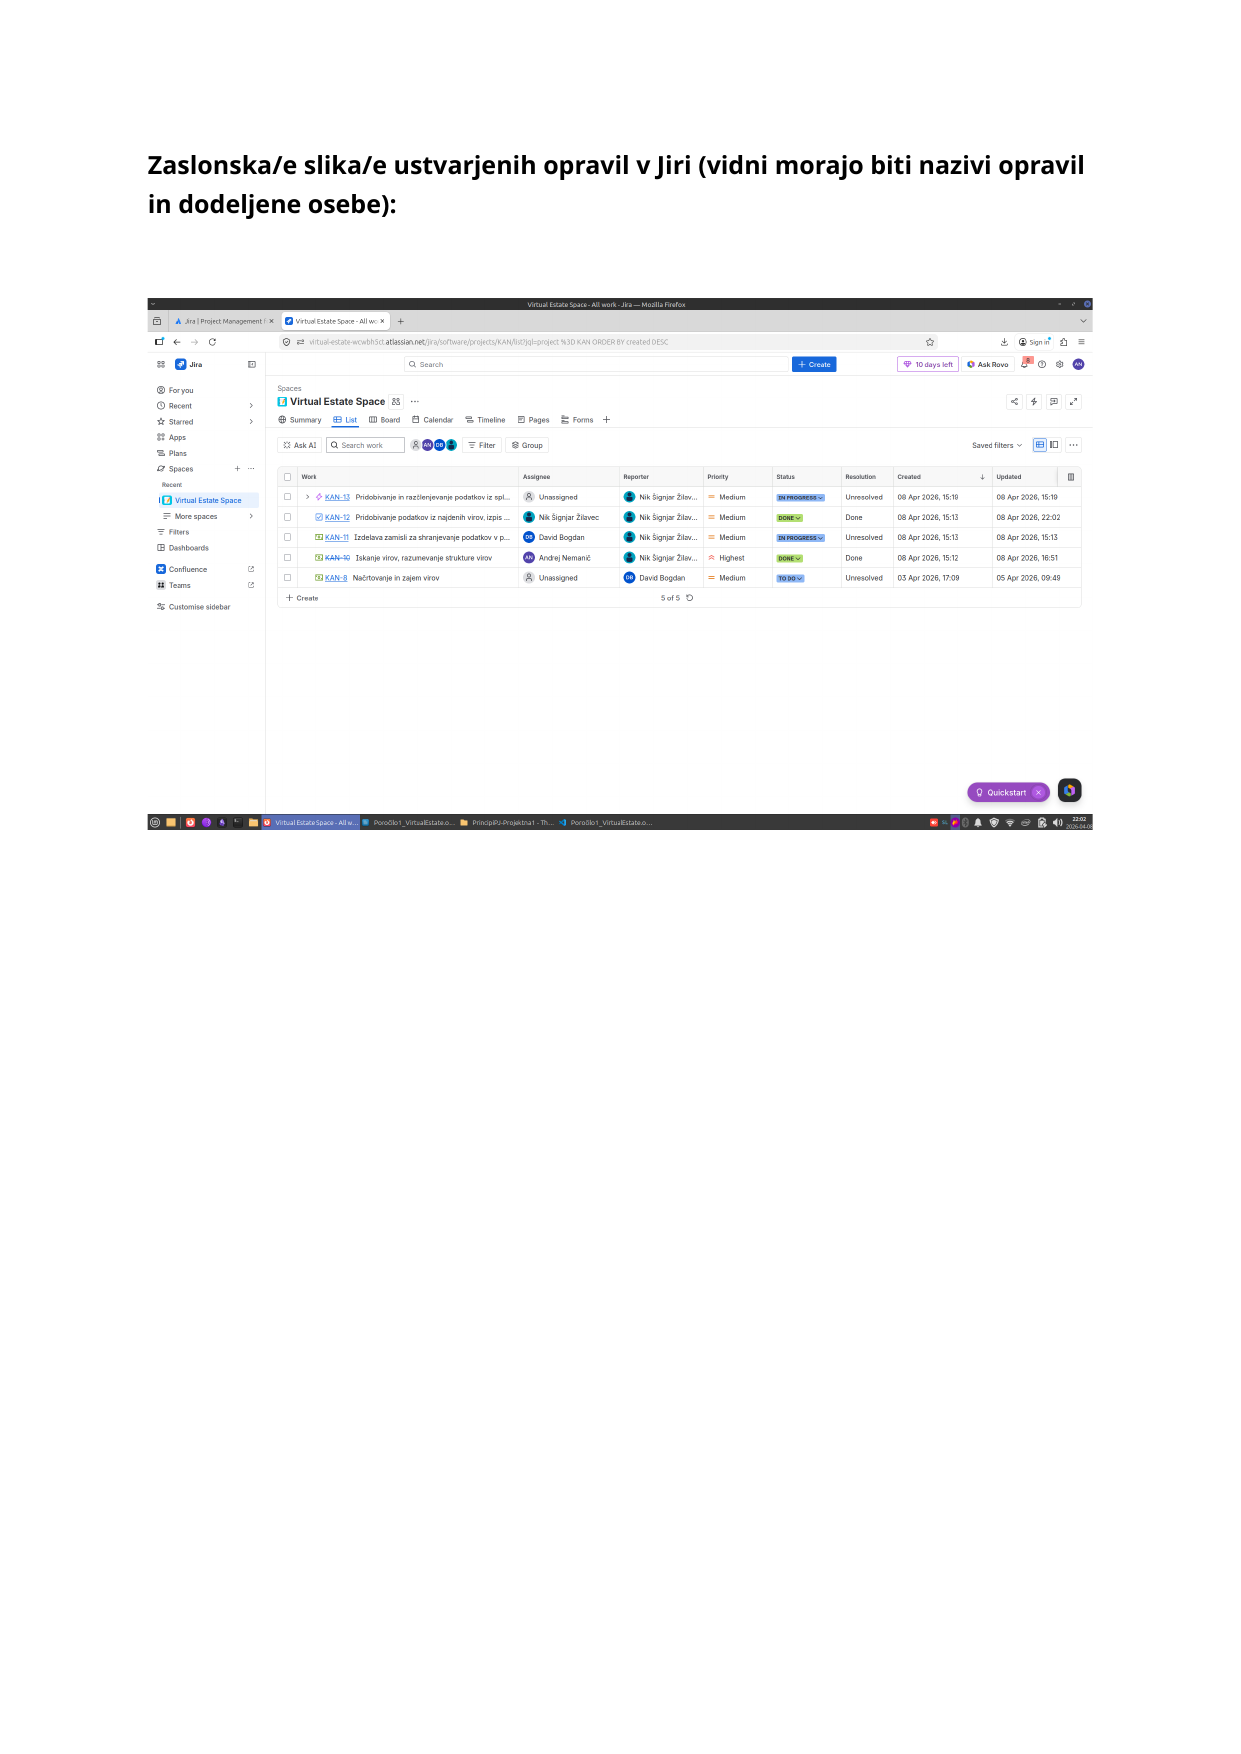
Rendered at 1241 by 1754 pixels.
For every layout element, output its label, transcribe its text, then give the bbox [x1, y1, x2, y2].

text Zaslonska/e slika/e ustvarjenih opravil v Jiri (vidni morajo biti nazivi opravil in dodeljene osebe): [148, 148, 1093, 221]
picture [147, 298, 1093, 830]
